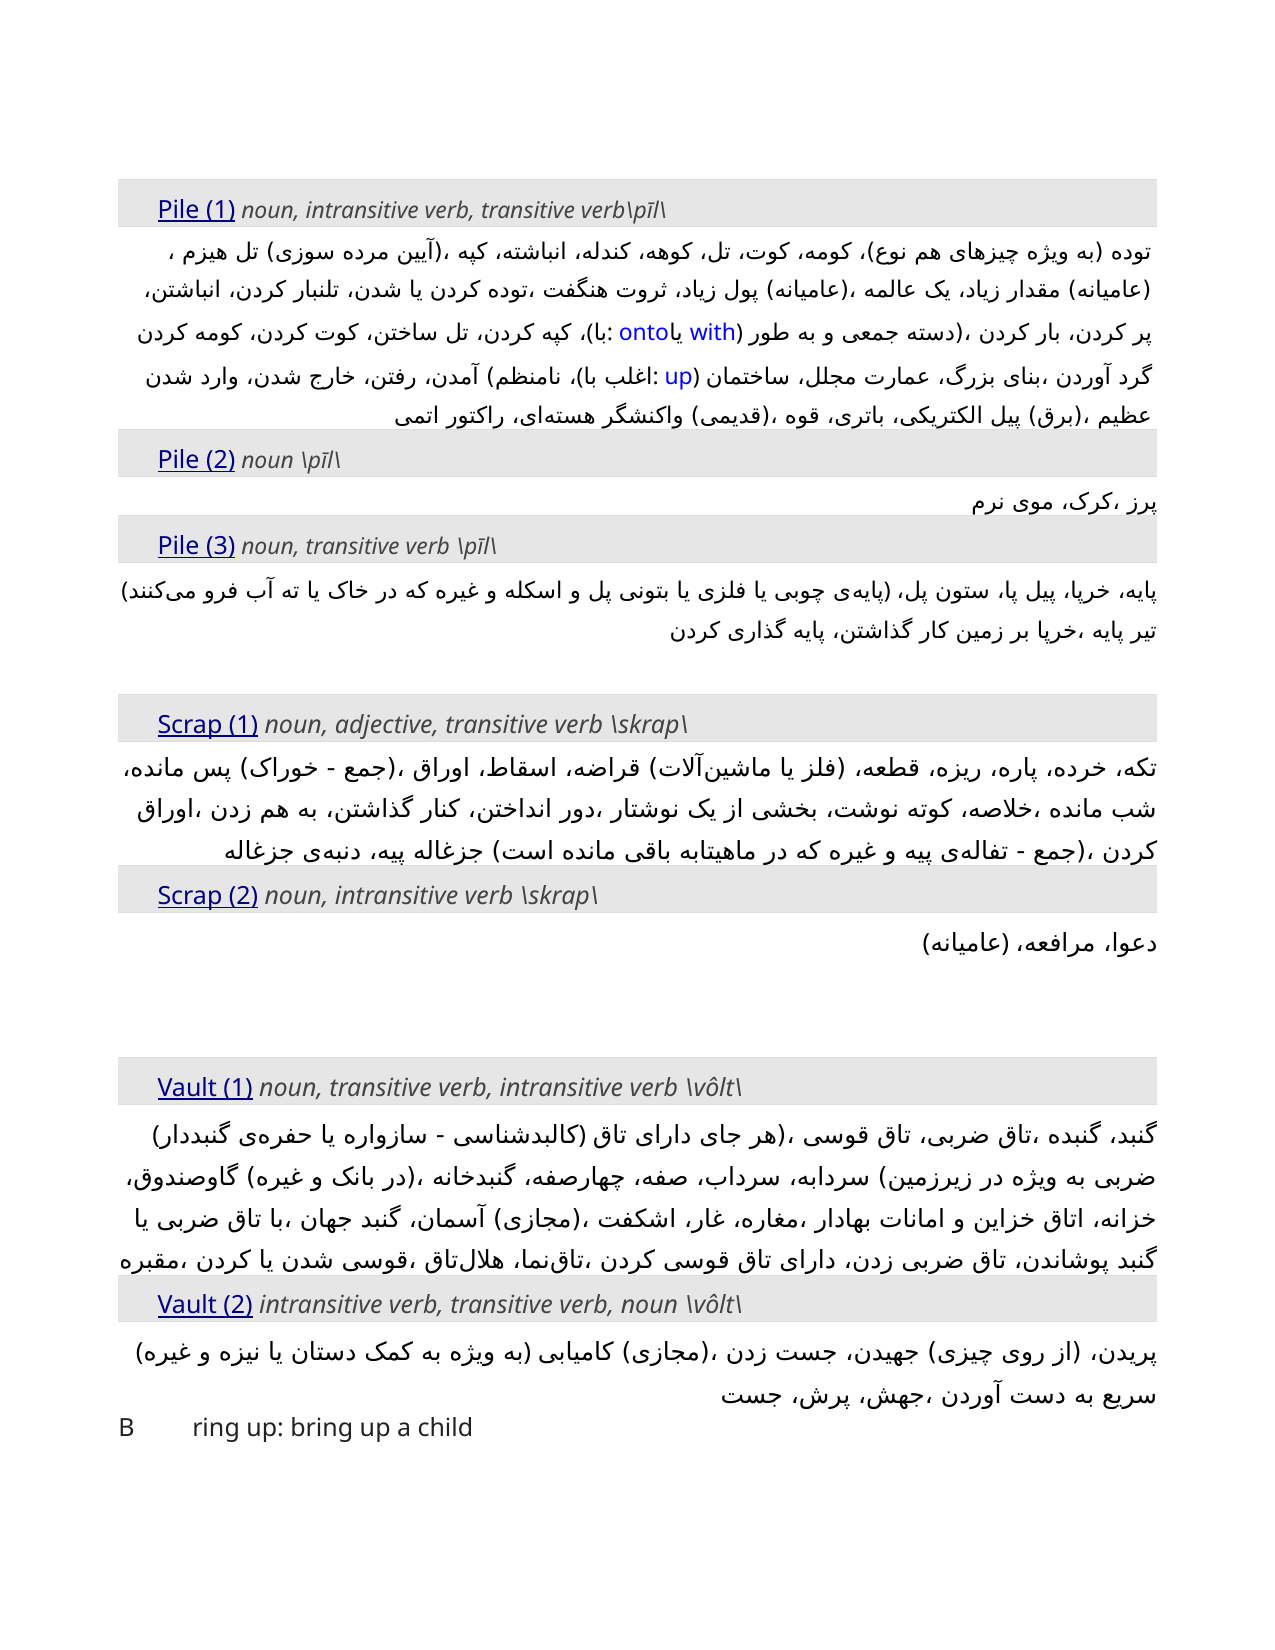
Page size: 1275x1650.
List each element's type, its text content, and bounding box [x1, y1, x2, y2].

table_cell (به ویژه به کمک دستان یا نیزه و غیره) پریدن، (از روی چیزی) جهیدن، جست زدن ،(مجازی) کامیابی سریع به دست آوردن ،جهش، پرش، جست [118, 1322, 1157, 1409]
table_header Scrap (1) noun, adjective, transitive verb \skrap\ [118, 695, 1157, 741]
table_cell (کالبدشناسی - سازواره یا حفره‌ی گنبددار) گنبد، گنبده ،تاق ضربی، تاق قوسی ،(هر جای دارای تاق ضربی به ویژه در زیرزمین) سردابه، سرداب، صفه، چهارصفه، گنبدخانه ،(در بانک و غیره) گاوصندوق، خزانه، اتاق خزاین و امانات بهادار ،مغاره، غار، اشکفت ،(مجازی) آسمان، گنبد جهان ،با تاق ضربی یا گنبد پوشاندن، تاق ضربی زدن، دارای تاق قوسی کردن ،تاق‌نما، هلال‌تاق ،قوسی شدن یا کردن ،مقبره [118, 1105, 1157, 1274]
table_cell Vault (2) intransitive verb, transitive verb, noun \vôlt\ [118, 1276, 1157, 1321]
table_cell Pile (2) noun \pīl\ [118, 430, 1157, 476]
table_cell تکه، خرده، پاره، ریزه، قطعه، (فلز یا ماشین‌آلات) قراضه، اسقاط، اوراق ،(جمع - خوراک) پس مانده، شب مانده ،خلاصه، کوته نوشت، بخشی از یک نوشتار ،دور انداختن، کنار گذاشتن، به هم زدن ،اوراق کردن ،(جمع - تفاله‌ی پیه و غیره که در ماهیتابه باقی مانده است) جزغاله پیه، دنبه‌ی جزغاله [118, 742, 1157, 865]
table_cell [118, 959, 1157, 964]
table_cell (عامیانه) ،دعوا، مرافعه [118, 913, 1157, 958]
table_cell توده (به ویژه چیزهای هم نوع)، کومه، کوت، تل، کوهه، کندله، انباشته، کپه ،(آیین مرده سوزی) تل هیزم ،(عامیانه) مقدار زیاد، یک عالمه ،(عامیانه) پول زیاد، ثروت هنگفت ،توده کردن یا شدن، تلنبار کردن، انباشتن، کپه کردن، تل ساختن، کوت کردن، کومه کردن ،(با: onto‏ یاwith‏) پر کردن، بار کردن ،(دسته جمعی و به طور نامنظم) آمدن، رفتن، خارج شدن، وارد شدن ،(اغلب با: up‏) گرد آوردن ،بنای بزرگ، عمارت مجلل، ساختمان عظیم ،(برق) پیل الکتریکی، باتری، قوه ،(قدیمی) واکنشگر هسته‌ای، راکتور اتمی [118, 227, 1157, 429]
table_header Vault (1) noun, transitive verb, intransitive verb \vôlt\ [118, 1058, 1157, 1104]
text B ring up: bring up a child [118, 1409, 1157, 1443]
table_cell (پایه‌ی چوبی یا فلزی یا بتونی پل و اسکله و غیره که در خاک یا ته آب فرو می‌کنند) پایه، خرپا، پیل پا، ستون پل، تیر پایه ،خرپا بر زمین کار گذاشتن، پایه گذاری کردن [118, 563, 1157, 643]
table_cell Scrap (2) noun, intransitive verb \skrap\ [118, 866, 1157, 912]
table_cell پرز ،کرک، موی نرم [118, 477, 1157, 515]
table_header Pile (1) noun, intransitive verb, transitive verb\pīl\ [118, 180, 1157, 226]
table_cell Pile (3) noun, transitive verb \pīl\ [118, 516, 1157, 562]
